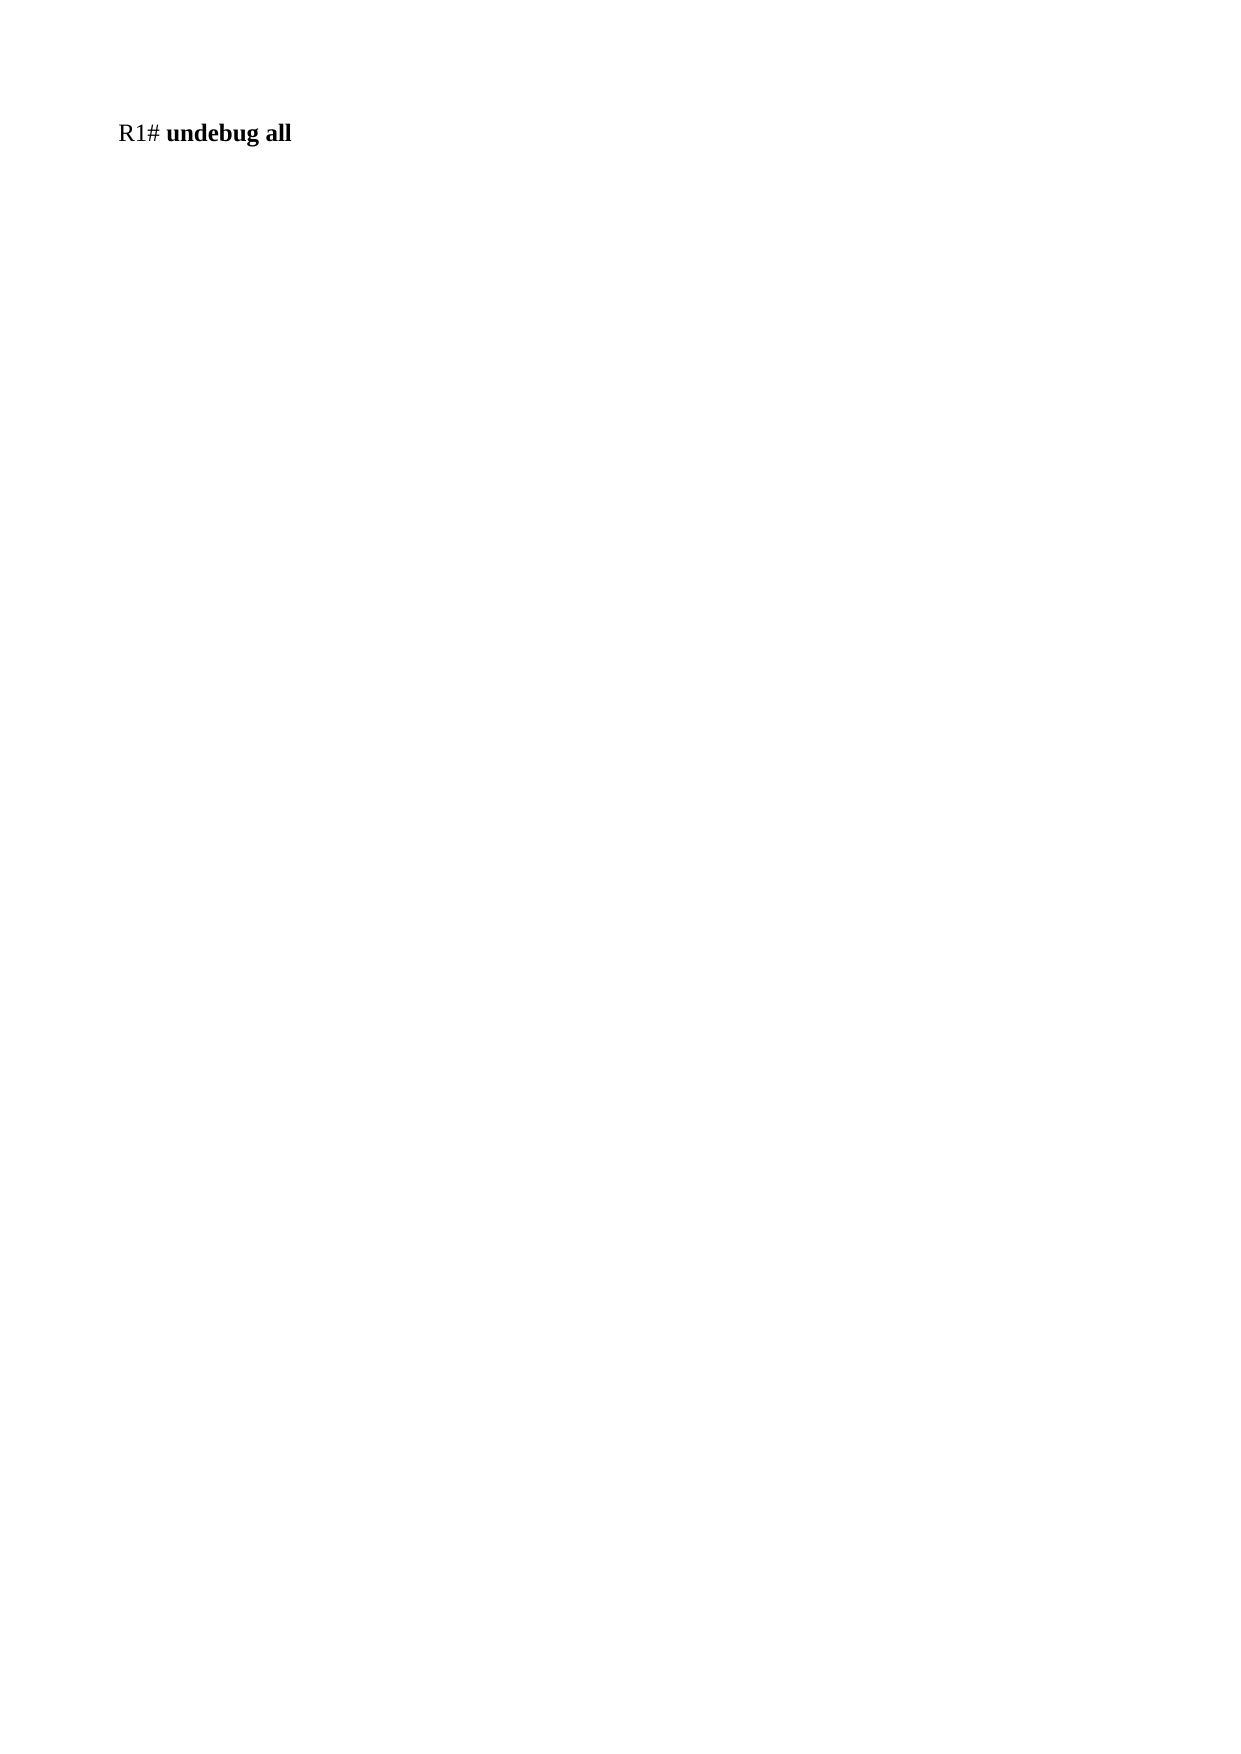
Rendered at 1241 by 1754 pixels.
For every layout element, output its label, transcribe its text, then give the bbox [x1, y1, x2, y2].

text R1# undebug all [118, 118, 1122, 147]
